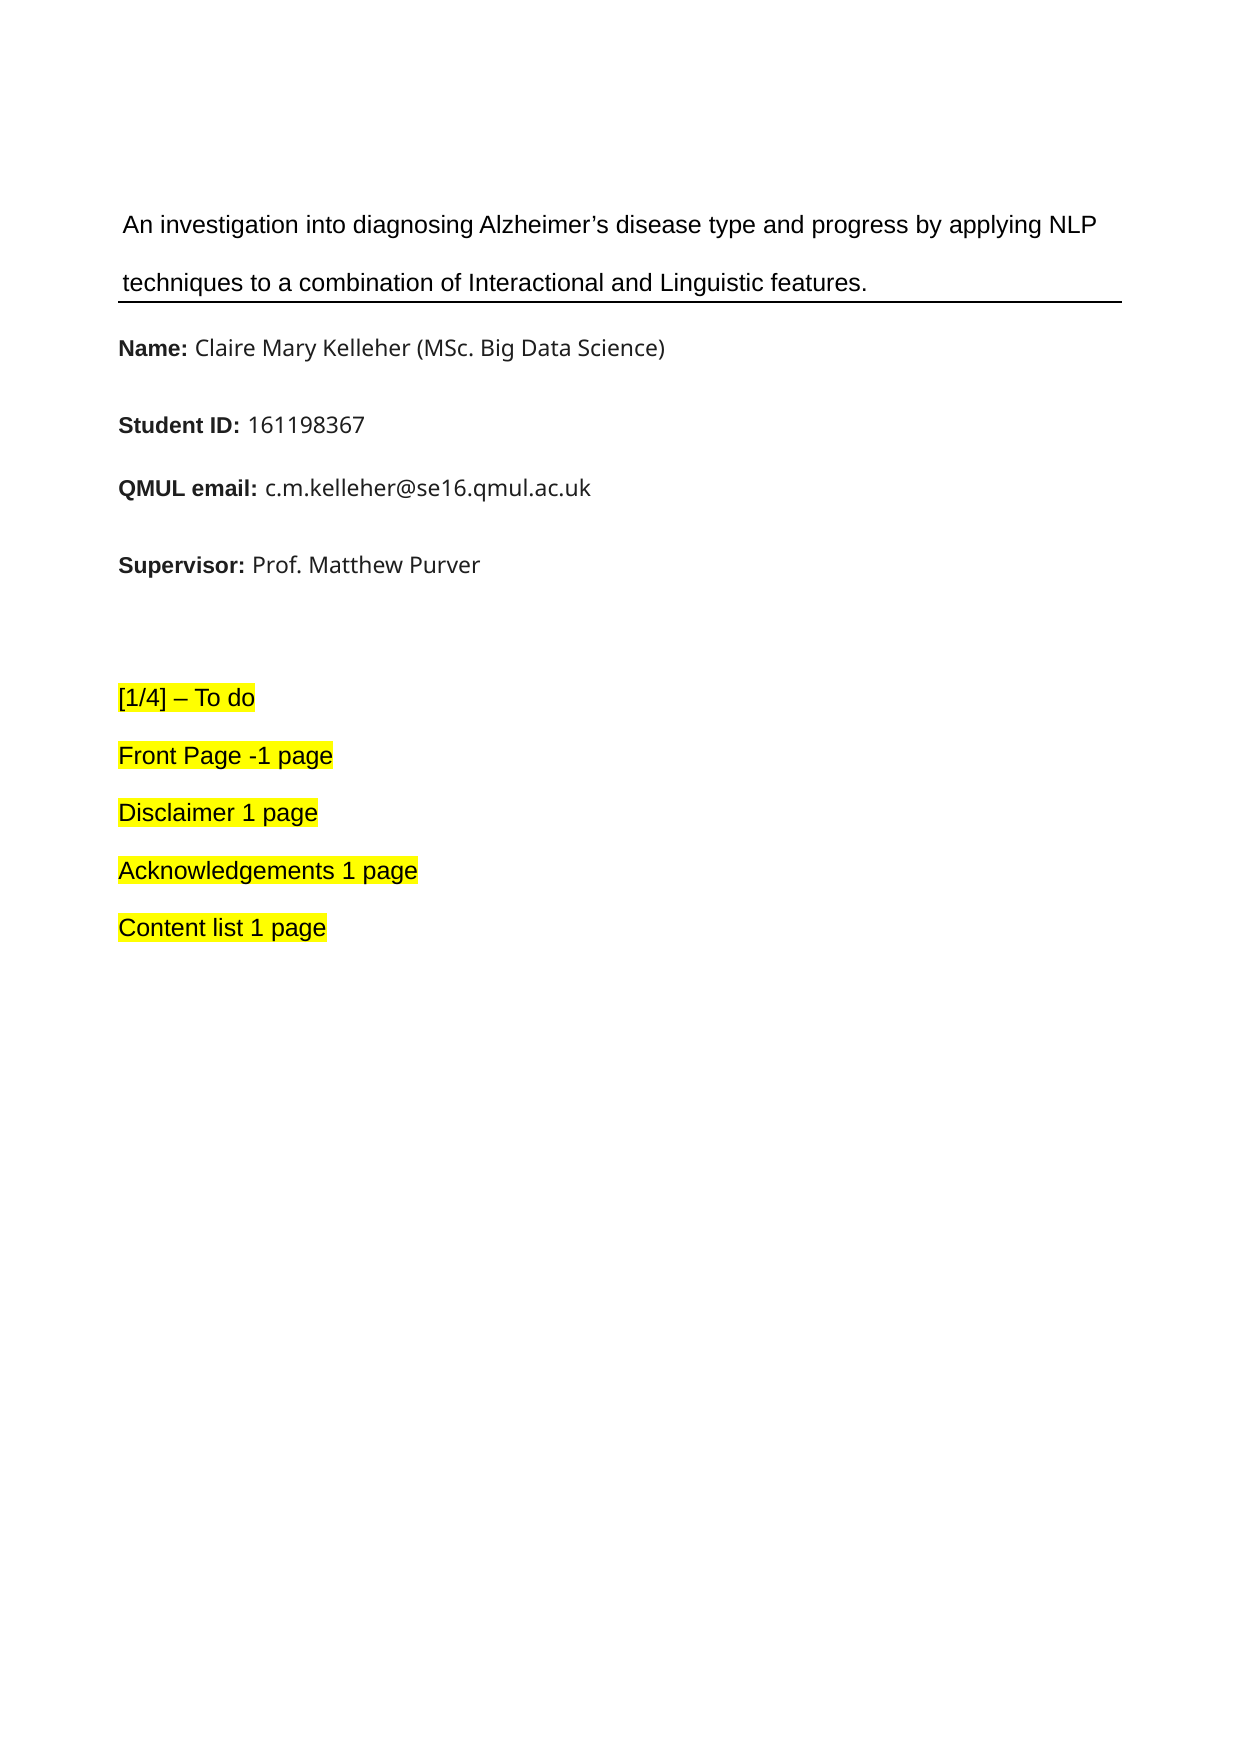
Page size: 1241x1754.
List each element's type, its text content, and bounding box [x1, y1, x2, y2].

text [1/4] – To do [118, 683, 1122, 712]
text Disclaimer 1 page [118, 798, 1122, 827]
text Content list 1 page [118, 913, 1122, 942]
text Student ID: 161198367 QMUL email: c.m.kelleher@se16.qmul.ac.uk [118, 409, 1122, 503]
text Supervisor: Prof. Matthew Purver [118, 549, 1122, 580]
text Front Page -1 page [118, 741, 1122, 769]
text Name: Claire Mary Kelleher (MSc. Big Data Science) [118, 332, 1122, 363]
text Acknowledgements 1 page [118, 856, 1122, 884]
text An investigation into diagnosing Alzheimer’s disease type and progress by applying NLP techniques to a combination of Interactional and Linguistic features. [118, 206, 1122, 301]
